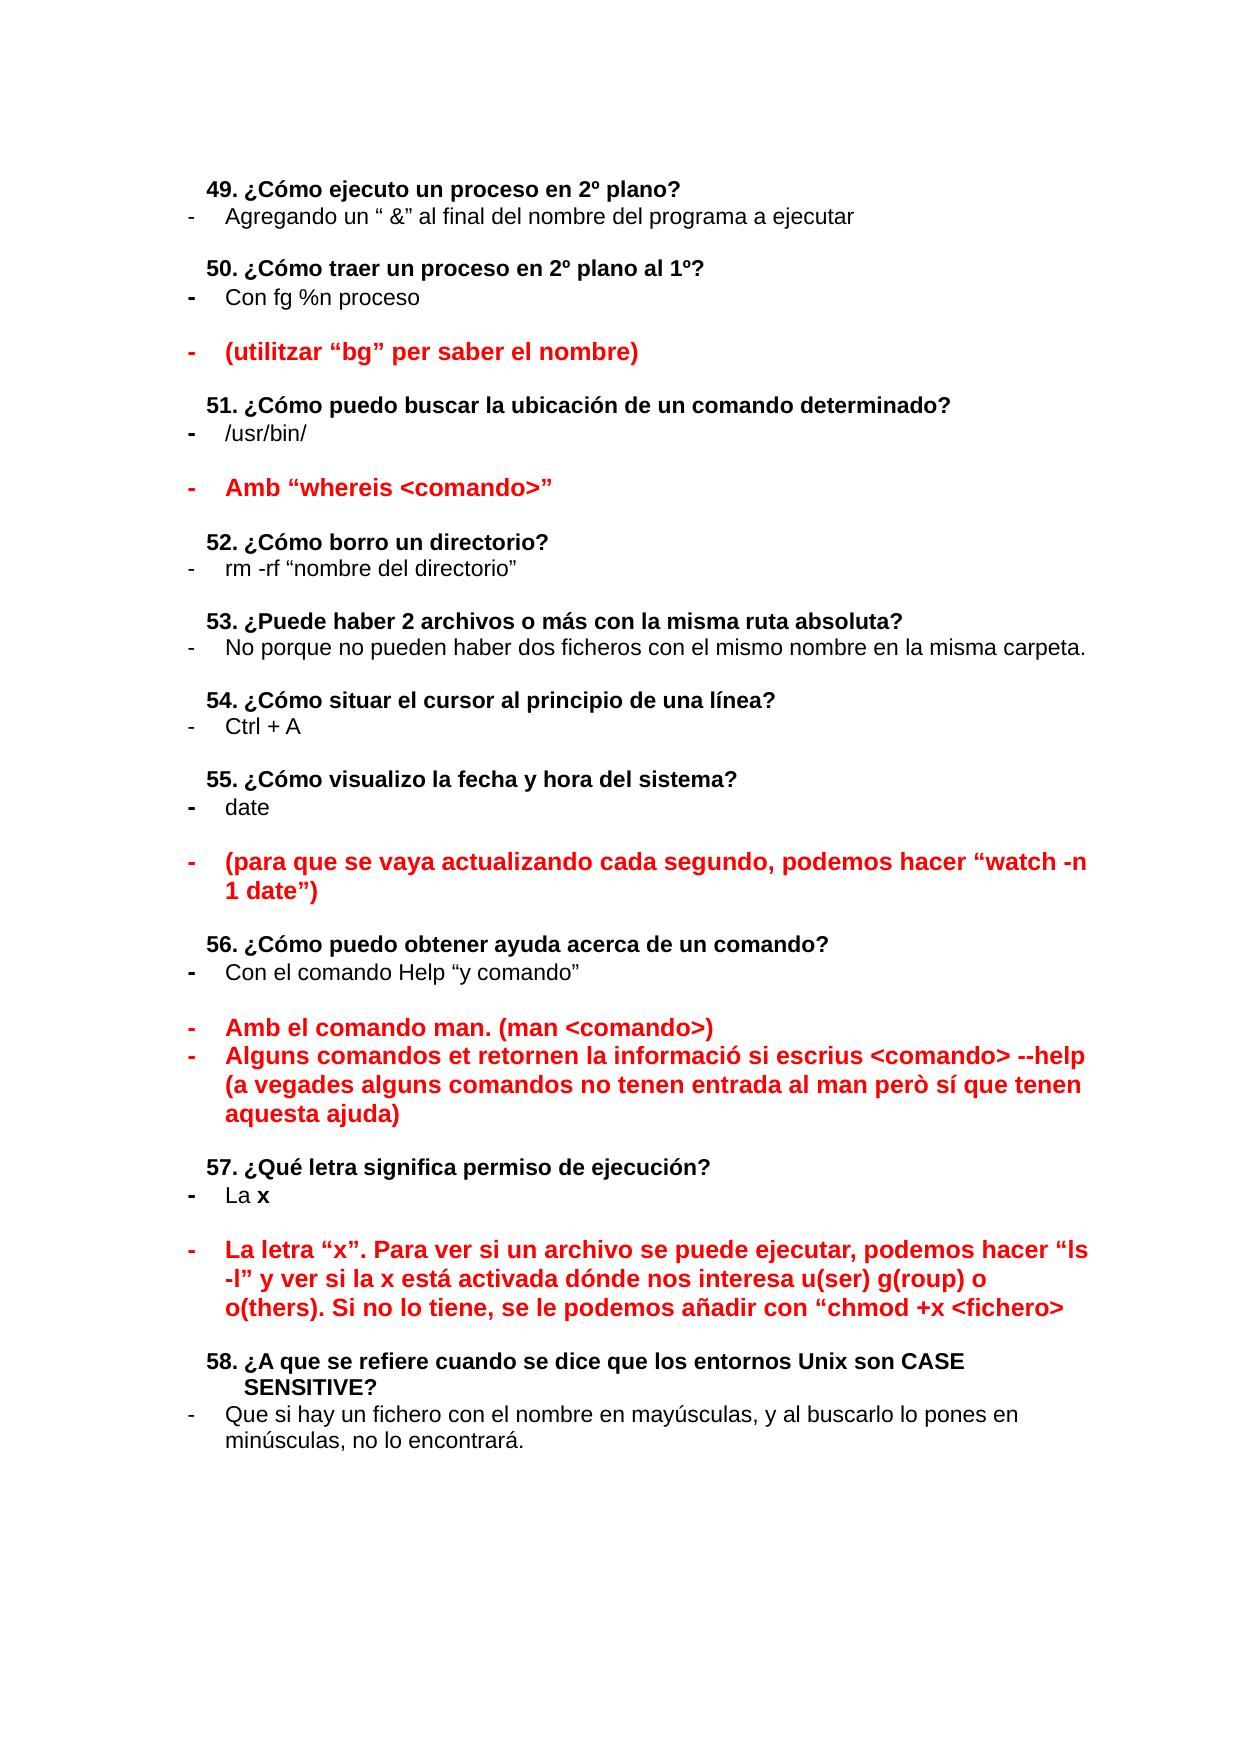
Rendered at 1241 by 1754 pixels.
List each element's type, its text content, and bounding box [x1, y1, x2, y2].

list ¿Qué letra significa permiso de ejecución? [206, 1154, 1090, 1180]
list La letra “x”. Para ver si un archivo se puede ejecutar, podemos hacer “ls -l” y ver si la x está activada dónde nos interesa u(ser) g(roup) o o(thers). Si no lo tiene, se le podemos añadir con “chmod +x <fichero> [187, 1235, 1090, 1322]
list Que si hay un fichero con el nombre en mayúsculas, y al buscarlo lo pones en minúsculas, no lo encontrará. [187, 1401, 1090, 1453]
list ¿Cómo puedo buscar la ubicación de un comando determinado? [206, 392, 1090, 418]
list ¿Cómo borro un directorio? [206, 528, 1090, 555]
list Ctrl + A [187, 713, 1090, 739]
list Amb el comando man. (man <comando>) [187, 1012, 1090, 1041]
list date [187, 792, 1090, 821]
list ¿Cómo ejecuto un proceso en 2º plano? [206, 176, 1090, 203]
list La x [187, 1180, 1090, 1209]
list /usr/bin/ [187, 418, 1090, 447]
list ¿A que se refiere cuando se dice que los entornos Unix son CASE SENSITIVE? [206, 1348, 1090, 1401]
list Con fg %n proceso [187, 282, 1090, 311]
list No porque no pueden haber dos ficheros con el mismo nombre en la misma carpeta. [187, 634, 1090, 660]
list Alguns comandos et retornen la informació si escrius <comando> --help (a vegades alguns comandos no tenen entrada al man però sí que tenen aquesta ajuda) [187, 1041, 1090, 1127]
list ¿Puede haber 2 archivos o más con la misma ruta absoluta? [206, 608, 1090, 634]
list ¿Cómo visualizo la fecha y hora del sistema? [206, 766, 1090, 792]
list (utilitzar “bg” per saber el nombre) [187, 337, 1090, 366]
list (para que se vaya actualizando cada segundo, podemos hacer “watch -n 1 date”) [187, 847, 1090, 905]
list Agregando un “ &” al final del nombre del programa a ejecutar [187, 203, 1090, 229]
list ¿Cómo traer un proceso en 2º plano al 1º? [206, 255, 1090, 282]
list rm -rf “nombre del directorio” [187, 555, 1090, 581]
list Con el comando Help “y comando” [187, 957, 1090, 986]
list ¿Cómo situar el cursor al principio de una línea? [206, 687, 1090, 713]
list ¿Cómo puedo obtener ayuda acerca de un comando? [206, 931, 1090, 957]
list Amb “whereis <comando>” [187, 473, 1090, 502]
